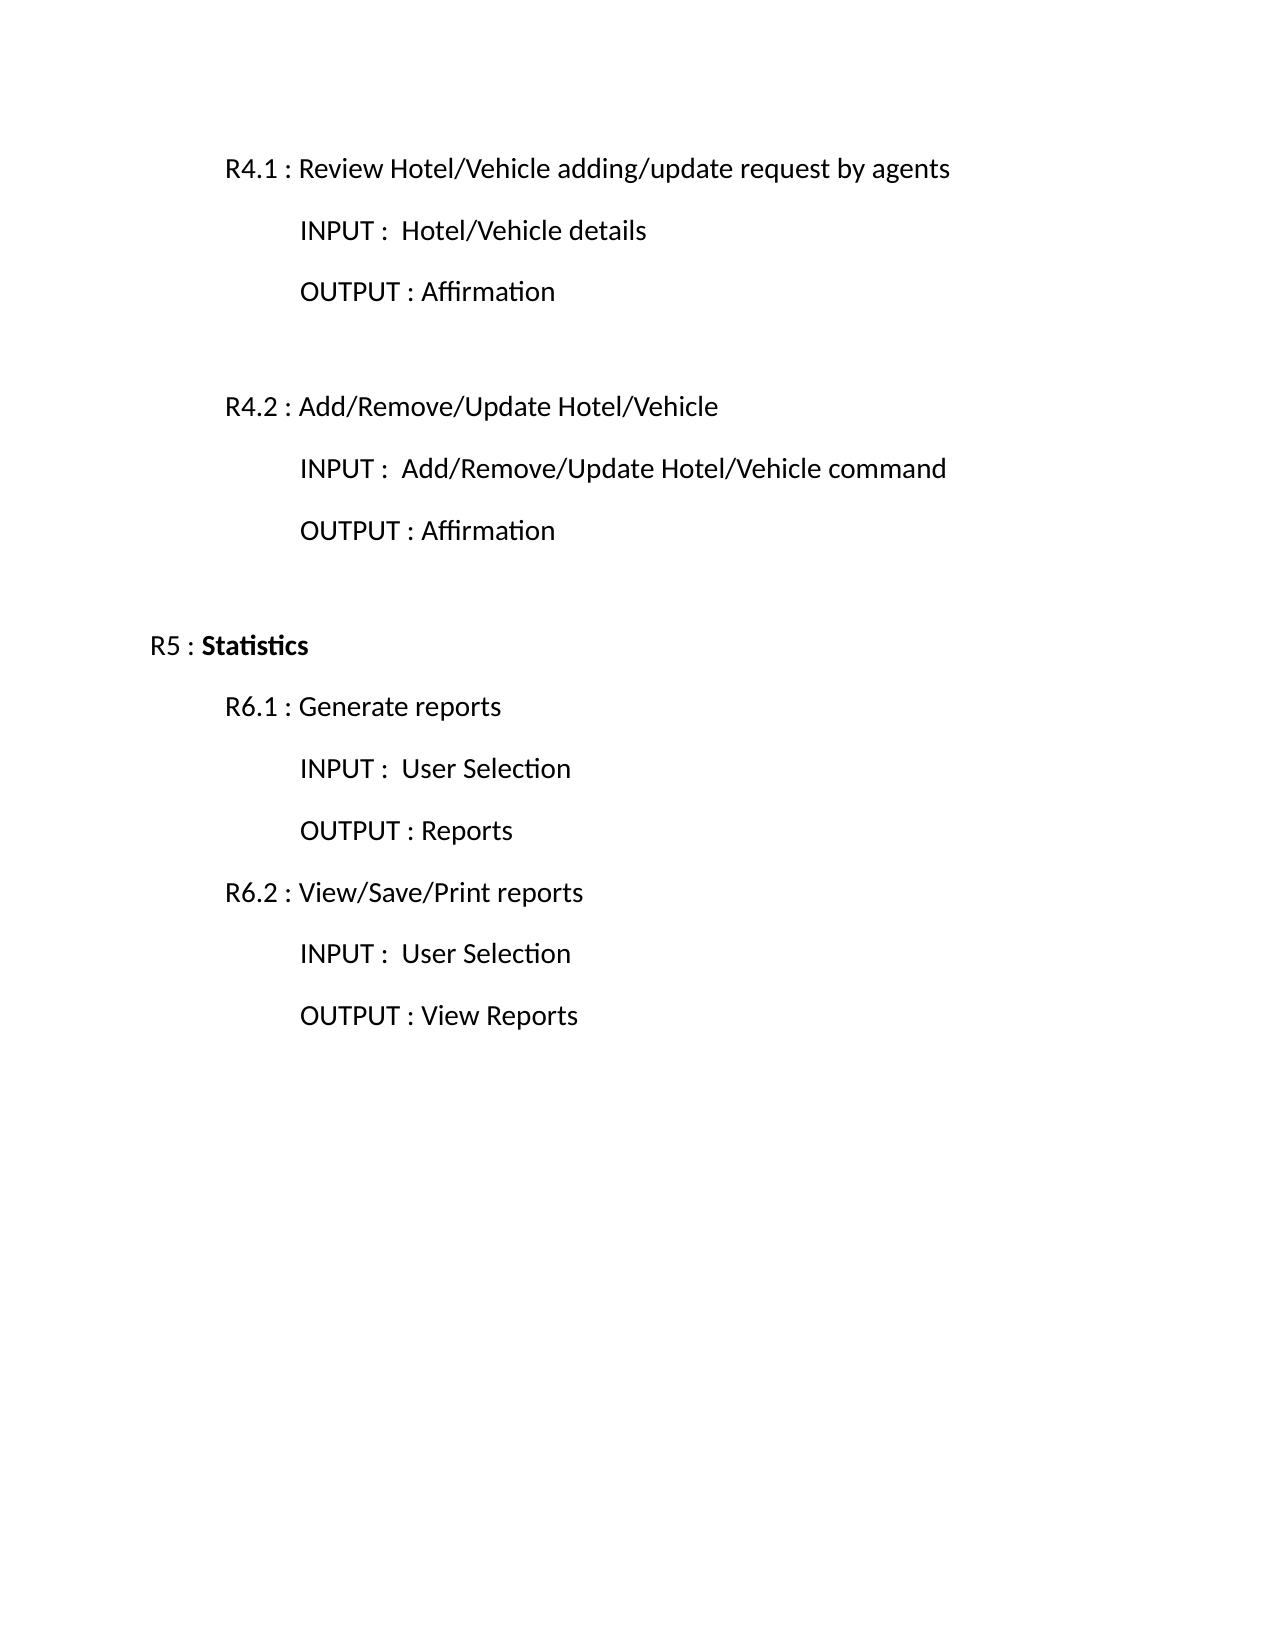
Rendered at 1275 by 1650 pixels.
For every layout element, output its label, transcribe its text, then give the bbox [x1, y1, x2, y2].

text OUTPUT : Reports [150, 812, 1125, 848]
text INPUT : User Selection [150, 750, 1125, 786]
text OUTPUT : Affirmation [150, 273, 1125, 309]
text OUTPUT : View Reports [150, 997, 1125, 1033]
text R6.1 : Generate reports [150, 688, 1125, 724]
text R4.1 : Review Hotel/Vehicle adding/update request by agents [150, 150, 1125, 186]
text R5 : Statistics [150, 627, 1125, 662]
text INPUT : Hotel/Vehicle details [150, 212, 1125, 247]
text OUTPUT : Affirmation [150, 512, 1125, 547]
text R6.2 : View/Save/Print reports [150, 874, 1125, 909]
text INPUT : Add/Remove/Update Hotel/Vehicle command [150, 450, 1125, 486]
text INPUT : User Selection [150, 936, 1125, 971]
text R4.2 : Add/Remove/Update Hotel/Vehicle [150, 388, 1125, 424]
